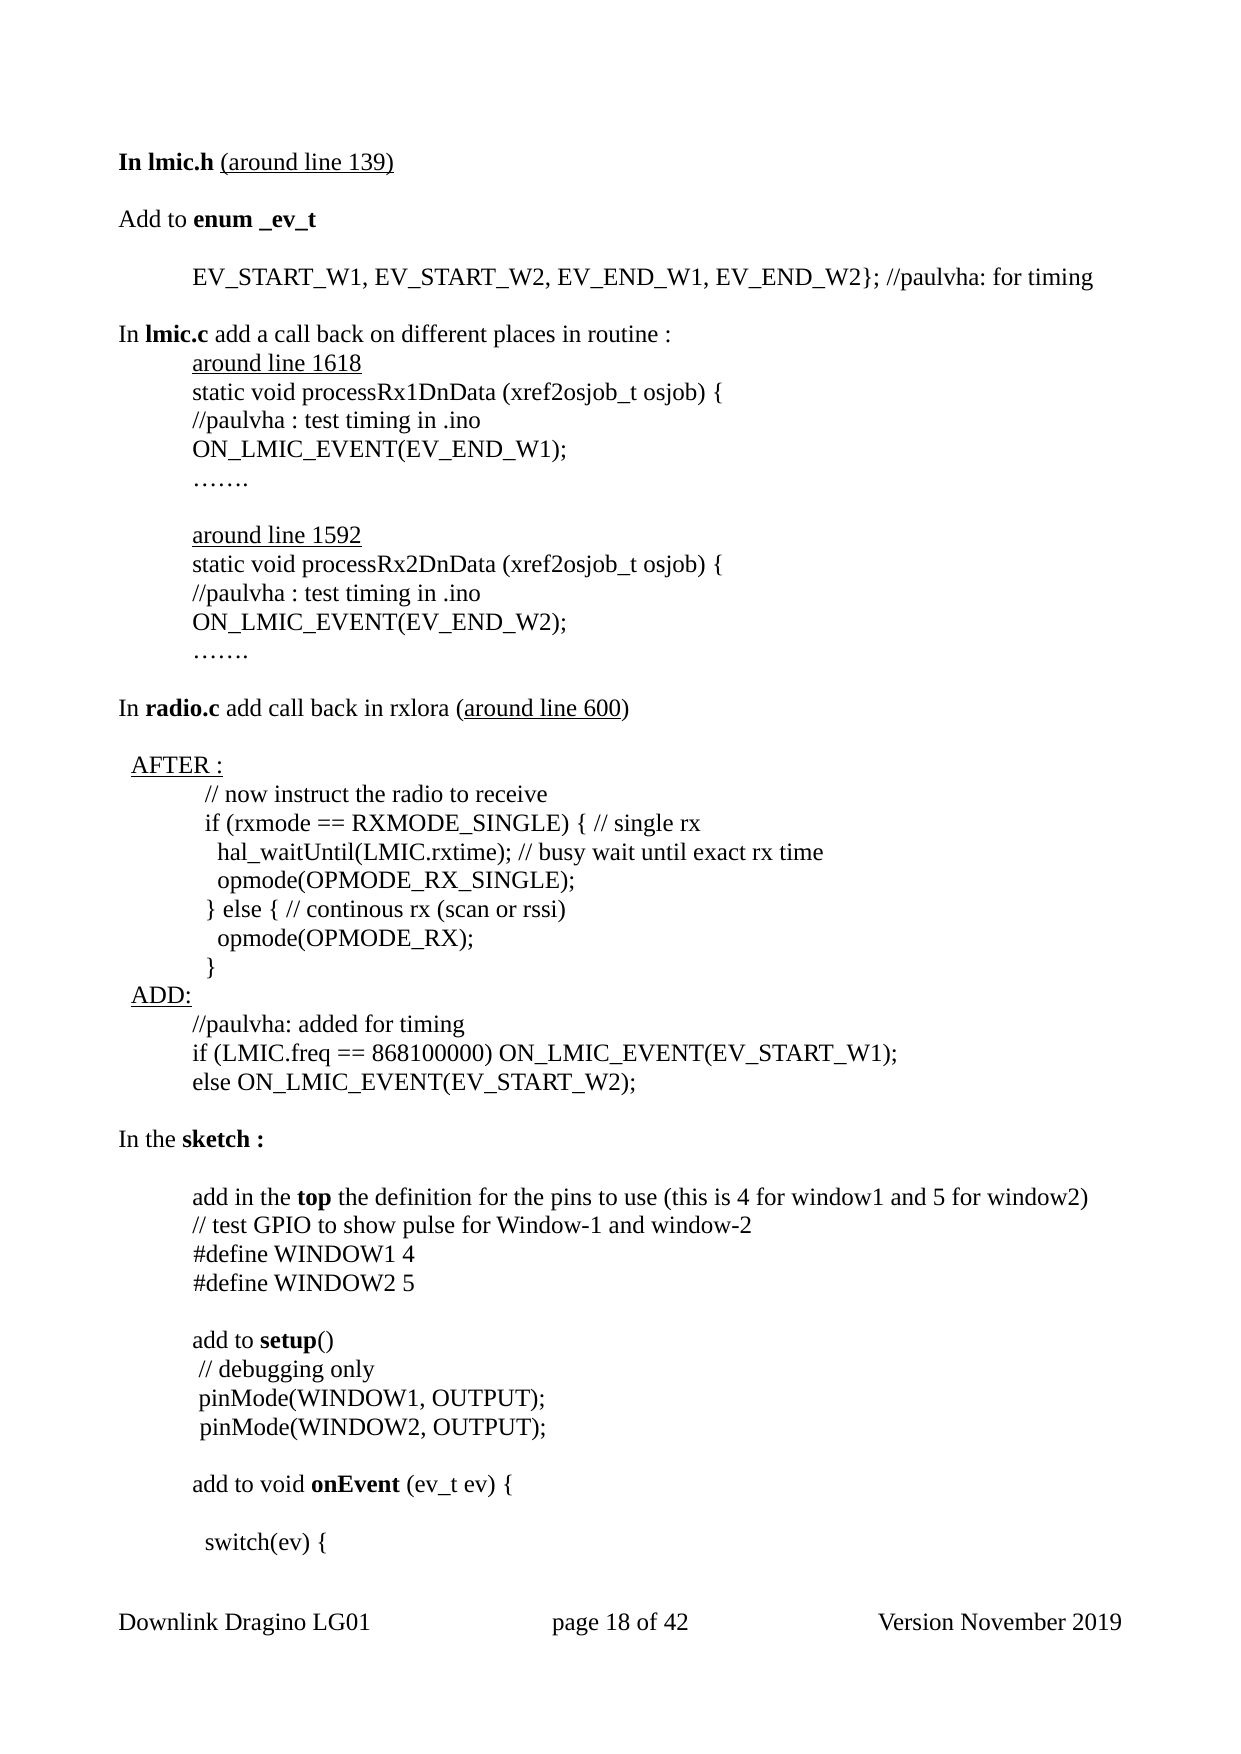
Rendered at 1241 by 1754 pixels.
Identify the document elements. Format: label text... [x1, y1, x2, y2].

text // test GPIO to show pulse for Window-1 and window-2 [118, 1211, 1122, 1239]
text } [192, 952, 1122, 981]
text if (LMIC.freq == 868100000) ON_LMIC_EVENT(EV_START_W1); [192, 1038, 1122, 1067]
text opmode(OPMODE_RX_SINGLE); [192, 866, 1122, 894]
text if (rxmode == RXMODE_SINGLE) { // single rx [192, 808, 1122, 837]
text static void processRx1DnData (xref2osjob_t osjob) { [192, 377, 1122, 406]
text add to setup() [192, 1326, 1122, 1354]
text opmode(OPMODE_RX); [192, 923, 1122, 952]
text ……. [192, 463, 1122, 492]
text In lmic.c add a call back on different places in routine : [118, 319, 1122, 348]
text //paulvha: added for timing [192, 1009, 1122, 1038]
text else ON_LMIC_EVENT(EV_START_W2); [192, 1067, 1122, 1096]
text ……. [192, 636, 1122, 664]
text //paulvha : test timing in .ino [192, 578, 1122, 607]
text add to void onEvent (ev_t ev) { [118, 1469, 1122, 1498]
text hal_waitUntil(LMIC.rxtime); // busy wait until exact rx time [192, 837, 1122, 866]
text add in the top the definition for the pins to use (this is 4 for window1 and 5 for window2) [192, 1182, 1122, 1211]
text pinMode(WINDOW2, OUTPUT); [118, 1412, 1122, 1441]
text ON_LMIC_EVENT(EV_END_W1); [192, 434, 1122, 463]
text #define WINDOW2 5 [118, 1268, 1122, 1297]
text In radio.c add call back in rxlora (around line 600) [118, 693, 1122, 722]
text //paulvha : test timing in .ino [192, 406, 1122, 434]
text around line 1618 [118, 348, 1122, 377]
text #define WINDOW1 4 [118, 1239, 1122, 1268]
text ON_LMIC_EVENT(EV_END_W2); [192, 607, 1122, 636]
text switch(ev) { [192, 1527, 1122, 1556]
text static void processRx2DnData (xref2osjob_t osjob) { [192, 549, 1122, 578]
text // now instruct the radio to receive [192, 779, 1122, 808]
text around line 1592 [118, 521, 1122, 549]
text ADD: [118, 981, 1122, 1009]
text In lmic.h (around line 139) [118, 147, 1122, 176]
text In the sketch : [118, 1124, 1122, 1153]
text pinMode(WINDOW1, OUTPUT); [192, 1383, 1122, 1412]
text AFTER : [118, 751, 1122, 779]
text } else { // continous rx (scan or rssi) [192, 894, 1122, 923]
text Add to enum _ev_t [118, 204, 1122, 233]
text EV_START_W1, EV_START_W2, EV_END_W1, EV_END_W2}; //paulvha: for timing [192, 262, 1122, 291]
text // debugging only [192, 1354, 1122, 1383]
